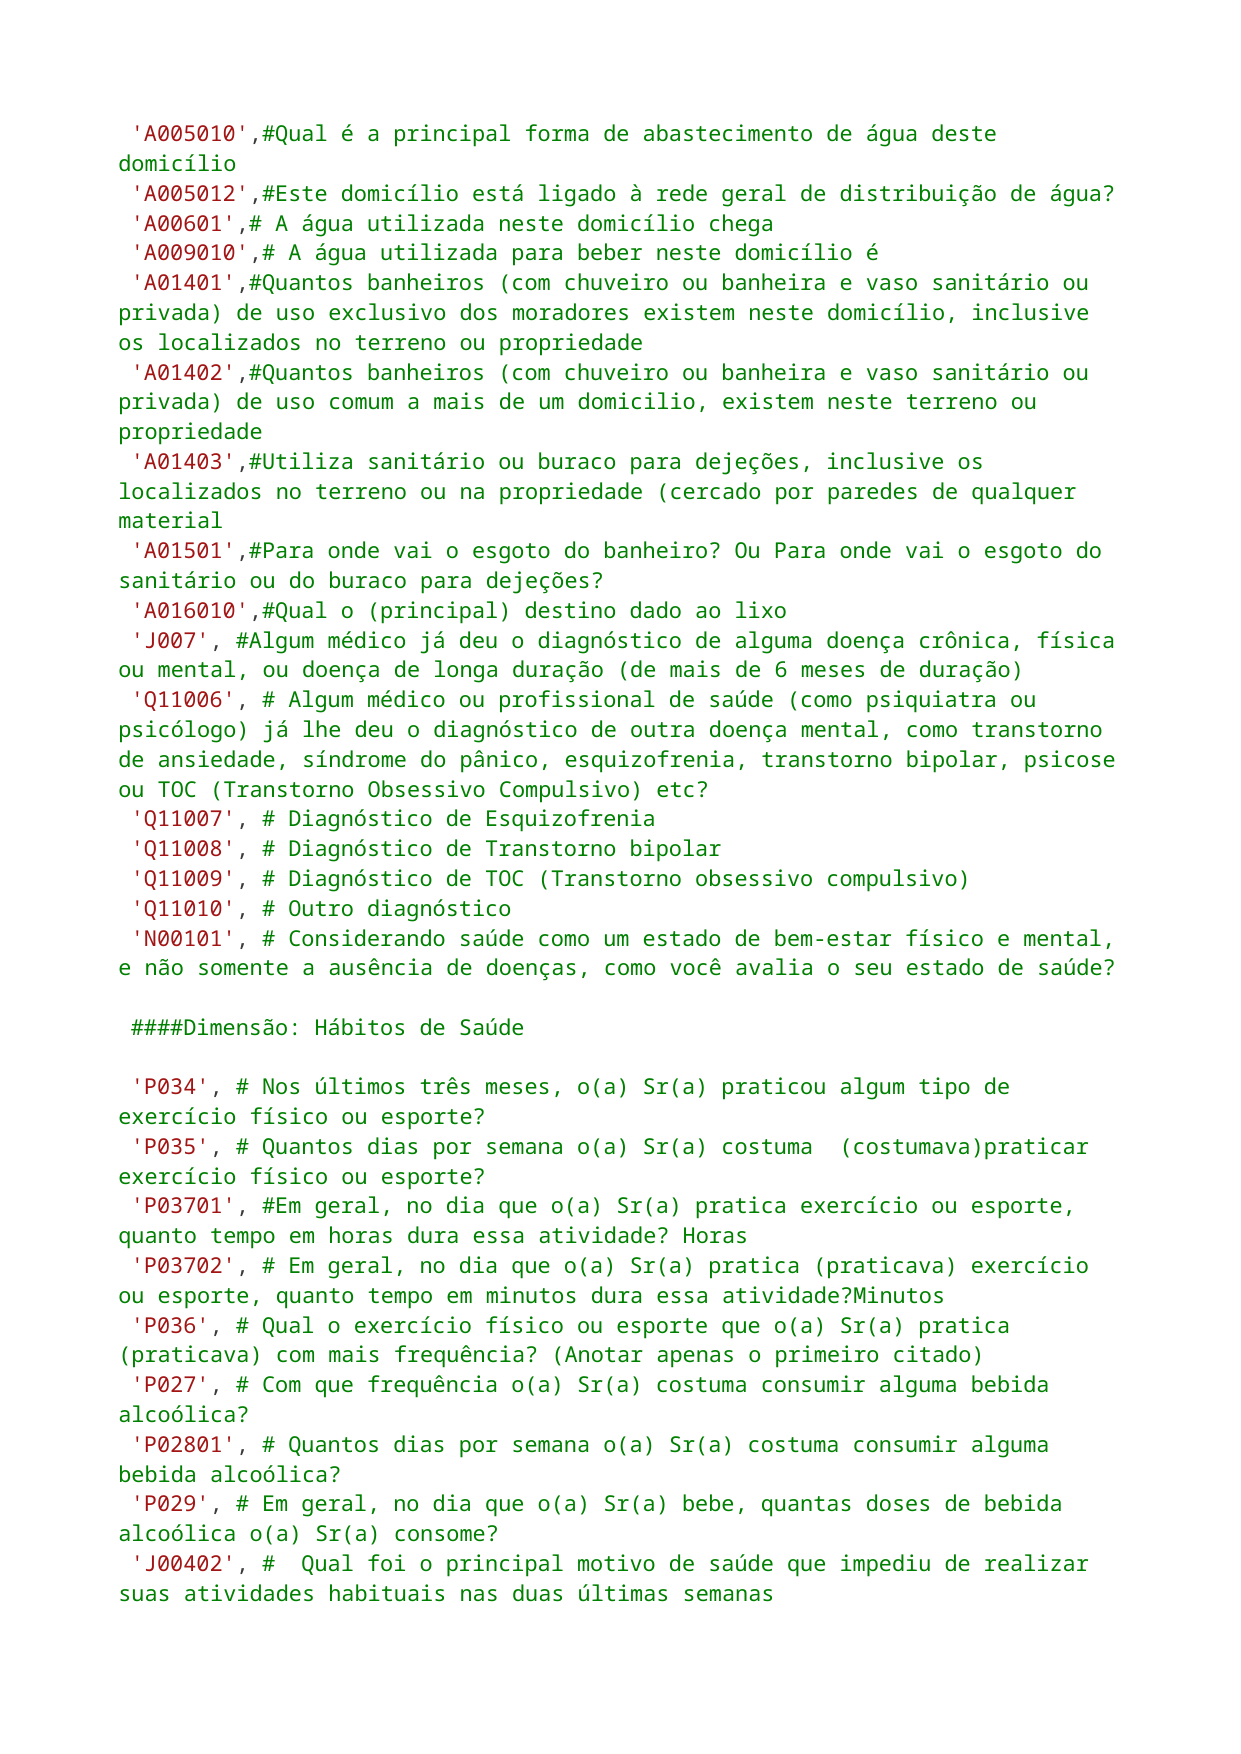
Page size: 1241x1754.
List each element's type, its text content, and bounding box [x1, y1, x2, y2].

text 'P036', # Qual o exercício físico ou esporte que o(a) Sr(a) pratica (praticava) com mais frequência? (Anotar apenas o primeiro citado) [118, 1309, 1122, 1369]
text 'A016010',#Qual o (principal) destino dado ao lixo [118, 595, 1122, 624]
text 'N00101', # Considerando saúde como um estado de bem-estar físico e mental, e não somente a ausência de doenças, como você avalia o seu estado de saúde? [118, 922, 1122, 982]
text 'A01403',#Utiliza sanitário ou buraco para dejeções, inclusive os localizados no terreno ou na propriedade (cercado por paredes de qualquer material [118, 446, 1122, 535]
text 'A005010',#Qual é a principal forma de abastecimento de água deste domicílio [118, 118, 1122, 178]
text 'P03702', # Em geral, no dia que o(a) Sr(a) pratica (praticava) exercício ou esporte, quanto tempo em minutos dura essa atividade?Minutos [118, 1250, 1122, 1309]
text 'J007', #Algum médico já deu o diagnóstico de alguma doença crônica, física ou mental, ou doença de longa duração (de mais de 6 meses de duração) [118, 624, 1122, 684]
text 'A01402',#Quantos banheiros (com chuveiro ou banheira e vaso sanitário ou privada) de uso comum a mais de um domicilio, existem neste terreno ou propriedade [118, 356, 1122, 446]
text ####Dimensão: Hábitos de Saúde [118, 1012, 1122, 1042]
text 'A01501',#Para onde vai o esgoto do banheiro? Ou Para onde vai o esgoto do sanitário ou do buraco para dejeções? [118, 535, 1122, 595]
text 'P035', # Quantos dias por semana o(a) Sr(a) costuma (costumava)praticar exercício físico ou esporte? [118, 1131, 1122, 1190]
text 'J00402', # Qual foi o principal motivo de saúde que impediu de realizar suas atividades habituais nas duas últimas semanas [118, 1548, 1122, 1607]
text 'Q11009', # Diagnóstico de TOC (Transtorno obsessivo compulsivo) [118, 863, 1122, 893]
text 'A00601',# A água utilizada neste domicílio chega [118, 207, 1122, 237]
text 'P029', # Em geral, no dia que o(a) Sr(a) bebe, quantas doses de bebida alcoólica o(a) Sr(a) consome? [118, 1488, 1122, 1548]
text 'A005012',#Este domicílio está ligado à rede geral de distribuição de água? [118, 178, 1122, 207]
text 'P02801', # Quantos dias por semana o(a) Sr(a) costuma consumir alguma bebida alcoólica? [118, 1429, 1122, 1488]
text 'Q11007', # Diagnóstico de Esquizofrenia [118, 803, 1122, 833]
text 'Q11006', # Algum médico ou profissional de saúde (como psiquiatra ou psicólogo) já lhe deu o diagnóstico de outra doença mental, como transtorno de ansiedade, síndrome do pânico, esquizofrenia, transtorno bipolar, psicose ou TOC (Transtorno Obsessivo Compulsivo) etc? [118, 684, 1122, 803]
text 'A009010',# A água utilizada para beber neste domicílio é [118, 237, 1122, 267]
text 'Q11008', # Diagnóstico de Transtorno bipolar [118, 833, 1122, 863]
text 'P027', # Com que frequência o(a) Sr(a) costuma consumir alguma bebida alcoólica? [118, 1369, 1122, 1429]
text 'P03701', #Em geral, no dia que o(a) Sr(a) pratica exercício ou esporte, quanto tempo em horas dura essa atividade? Horas [118, 1190, 1122, 1250]
text 'Q11010', # Outro diagnóstico [118, 893, 1122, 922]
text 'A01401',#Quantos banheiros (com chuveiro ou banheira e vaso sanitário ou privada) de uso exclusivo dos moradores existem neste domicílio, inclusive os localizados no terreno ou propriedade [118, 267, 1122, 356]
text 'P034', # Nos últimos três meses, o(a) Sr(a) praticou algum tipo de exercício físico ou esporte? [118, 1071, 1122, 1131]
